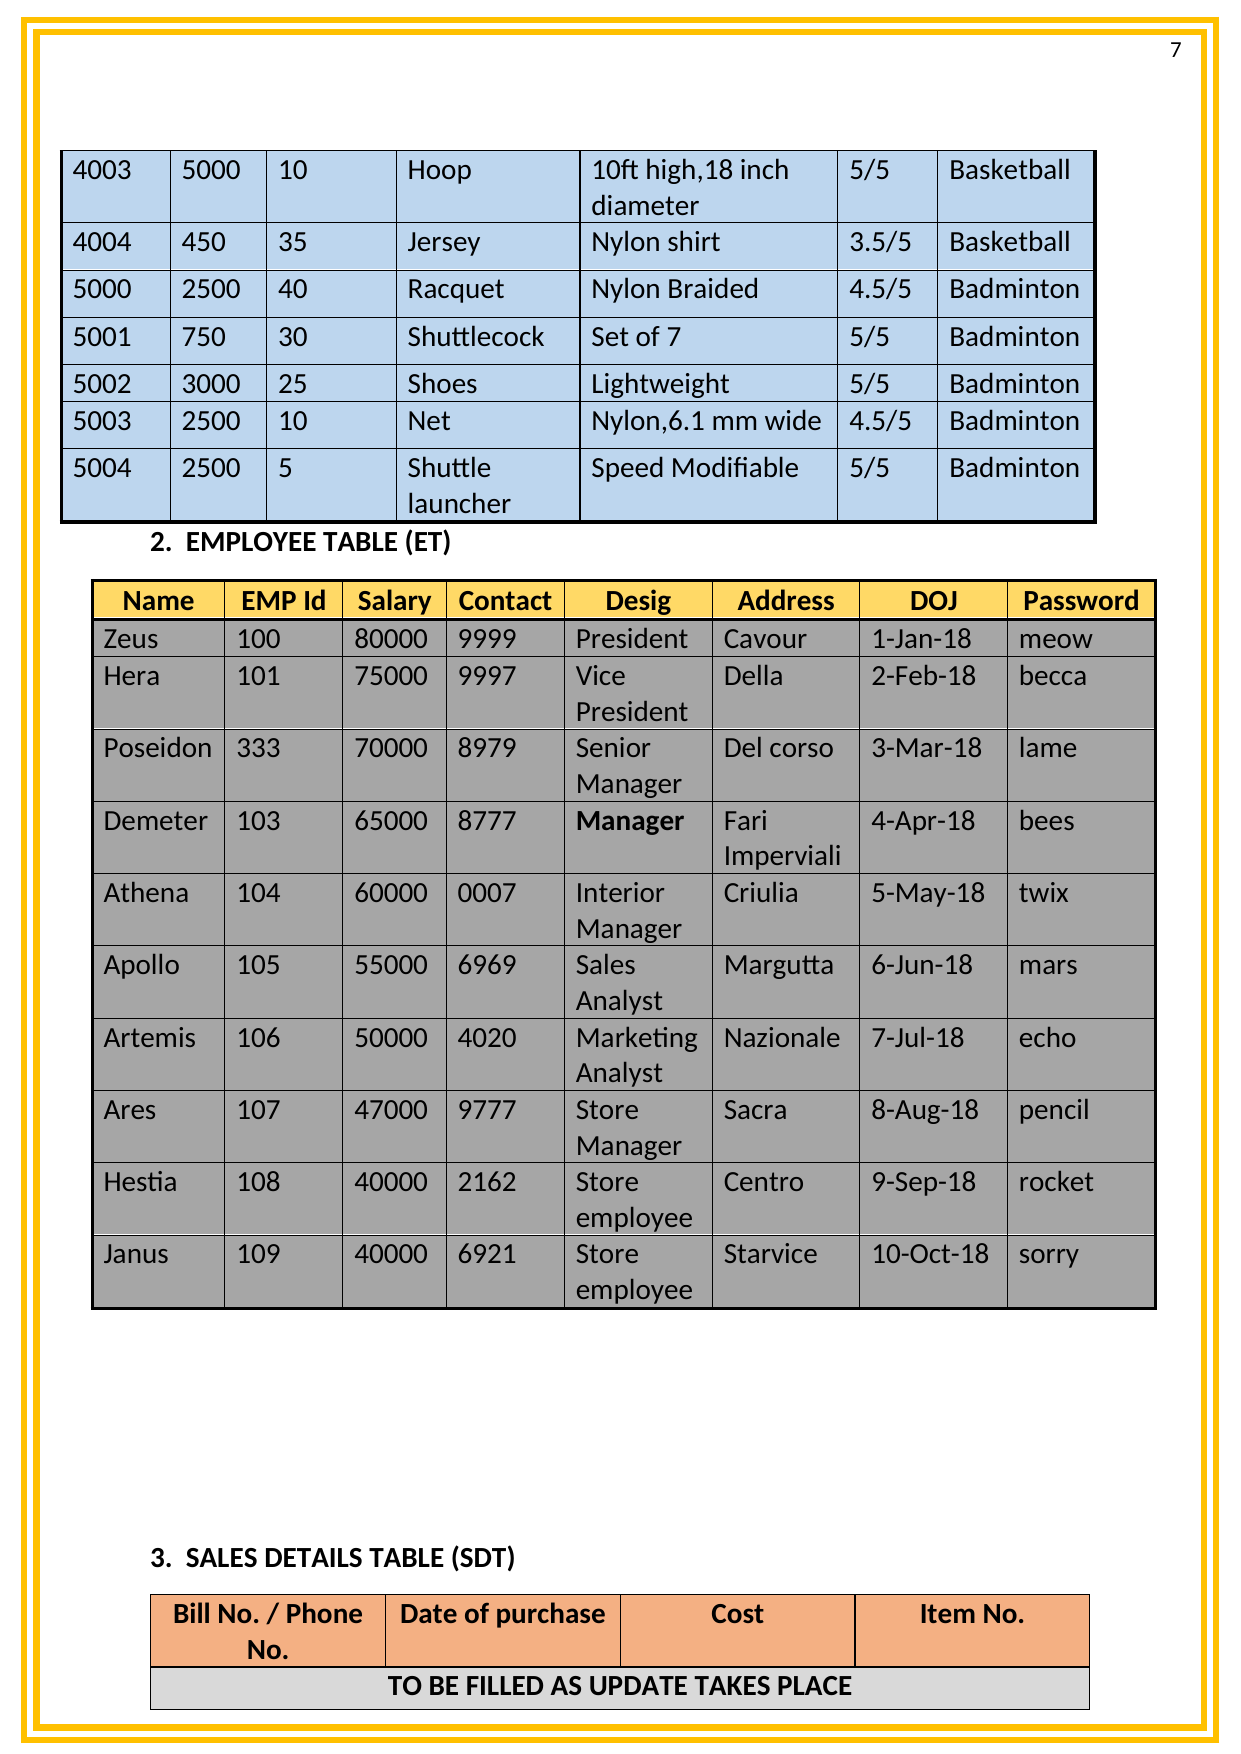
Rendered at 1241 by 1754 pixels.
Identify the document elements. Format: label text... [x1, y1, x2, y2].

table_cell Badminton [938, 402, 1093, 448]
table_header DOJ [860, 582, 1007, 617]
table_cell 3.5/5 [838, 223, 937, 269]
table_header Cost [621, 1595, 854, 1666]
table_cell 25 [267, 365, 396, 401]
table_cell Store employee [565, 1163, 712, 1234]
table_header Date of purchase [386, 1595, 620, 1666]
table_cell Cavour [713, 621, 859, 656]
table_header Address [713, 582, 859, 617]
table_cell 8979 [447, 730, 564, 801]
table_cell 2162 [447, 1163, 564, 1234]
table_cell 106 [225, 1019, 342, 1090]
table_header Item No. [856, 1595, 1089, 1666]
table_cell 9999 [447, 621, 564, 656]
table_cell 5/5 [838, 365, 937, 401]
table_cell 5/5 [838, 449, 937, 520]
table_cell 2500 [171, 271, 266, 317]
table_cell 5000 [171, 151, 266, 222]
table_cell sorry [1008, 1236, 1154, 1307]
table_cell echo [1008, 1019, 1154, 1090]
table_cell 65000 [343, 802, 446, 873]
table_cell meow [1008, 621, 1154, 656]
table_cell 40000 [343, 1163, 446, 1234]
table_header Bill No. / Phone No. [151, 1595, 385, 1666]
table_cell Badminton [938, 449, 1093, 520]
table_cell Demeter [94, 802, 224, 873]
table_cell 7-Jul-18 [860, 1019, 1007, 1090]
table_cell 10 [267, 151, 396, 222]
table_cell 1-Jan-18 [860, 621, 1007, 656]
table_cell 5/5 [838, 318, 937, 364]
table_cell 5004 [63, 449, 170, 520]
table_cell 9997 [447, 657, 564, 728]
table_cell 47000 [343, 1091, 446, 1162]
table_cell Athena [94, 874, 224, 945]
text 2. EMPLOYEE TABLE (ET) [150, 523, 1181, 559]
table_cell Store Manager [565, 1091, 712, 1162]
table_cell Vice President [565, 657, 712, 728]
table_cell 6-Jun-18 [860, 946, 1007, 1018]
table_cell Badminton [938, 318, 1093, 364]
table_cell Margutta [713, 946, 859, 1018]
table_cell 8777 [447, 802, 564, 873]
table_cell 2500 [171, 449, 266, 520]
table_cell 5002 [63, 365, 170, 401]
table_cell twix [1008, 874, 1154, 945]
table_cell 3-Mar-18 [860, 730, 1007, 801]
table_cell Poseidon [94, 730, 224, 801]
table_header Name [94, 582, 224, 617]
table_cell 109 [225, 1236, 342, 1307]
table_header Salary [343, 582, 446, 617]
table_cell 108 [225, 1163, 342, 1234]
table_cell mars [1008, 946, 1154, 1018]
table_cell 5 [267, 449, 396, 520]
table_cell 5000 [63, 271, 170, 317]
table_cell 107 [225, 1091, 342, 1162]
table_cell 0007 [447, 874, 564, 945]
table_cell 75000 [343, 657, 446, 728]
table_cell Nazionale [713, 1019, 859, 1090]
table_cell 450 [171, 223, 266, 269]
table_header EMP Id [225, 582, 342, 617]
table_cell 5-May-18 [860, 874, 1007, 945]
table_cell 40 [267, 271, 396, 317]
table_cell Nylon Braided [581, 271, 837, 317]
table_cell Ares [94, 1091, 224, 1162]
table_cell 10 [267, 402, 396, 448]
table_cell 50000 [343, 1019, 446, 1090]
table_cell Interior Manager [565, 874, 712, 945]
table_cell Della [713, 657, 859, 728]
table_cell Hera [94, 657, 224, 728]
table_cell 4.5/5 [838, 402, 937, 448]
table_cell 2500 [171, 402, 266, 448]
table_cell pencil [1008, 1091, 1154, 1162]
table_cell 6921 [447, 1236, 564, 1307]
table_cell 4-Apr-18 [860, 802, 1007, 873]
table_cell rocket [1008, 1163, 1154, 1234]
table_cell 9-Sep-18 [860, 1163, 1007, 1234]
table_cell Shuttle launcher [397, 449, 579, 520]
table_cell 101 [225, 657, 342, 728]
table_cell 105 [225, 946, 342, 1018]
table_cell 333 [225, 730, 342, 801]
table_cell 2-Feb-18 [860, 657, 1007, 728]
table_cell 750 [171, 318, 266, 364]
table_cell Zeus [94, 621, 224, 656]
table_cell 4.5/5 [838, 271, 937, 317]
table_cell bees [1008, 802, 1154, 873]
table_cell Store employee [565, 1236, 712, 1307]
table_cell Marketing Analyst [565, 1019, 712, 1090]
table_cell 104 [225, 874, 342, 945]
table_cell Jersey [397, 223, 579, 269]
table_cell lame [1008, 730, 1154, 801]
table_cell Nylon,6.1 mm wide [581, 402, 837, 448]
table_cell Centro [713, 1163, 859, 1234]
table_cell 5/5 [838, 151, 937, 222]
table_cell Net [397, 402, 579, 448]
table_cell 8-Aug-18 [860, 1091, 1007, 1162]
table_cell 5001 [63, 318, 170, 364]
table_cell Badminton [938, 365, 1093, 401]
table_cell 9777 [447, 1091, 564, 1162]
table_cell Fari Imperviali [713, 802, 859, 873]
table_header Contact [447, 582, 564, 617]
table_cell Sales Analyst [565, 946, 712, 1018]
table_cell Shoes [397, 365, 579, 401]
table_cell Apollo [94, 946, 224, 1018]
table_cell Janus [94, 1236, 224, 1307]
table_cell Lightweight [581, 365, 837, 401]
table_cell 70000 [343, 730, 446, 801]
table_cell Criulia [713, 874, 859, 945]
table_cell 40000 [343, 1236, 446, 1307]
table_cell 55000 [343, 946, 446, 1018]
table_cell Senior Manager [565, 730, 712, 801]
table_cell Basketball [938, 223, 1093, 269]
table_cell Artemis [94, 1019, 224, 1090]
table_cell Basketball [938, 151, 1093, 222]
table_cell 4020 [447, 1019, 564, 1090]
table_cell Manager [565, 802, 712, 873]
table_cell Del corso [713, 730, 859, 801]
table_cell 6969 [447, 946, 564, 1018]
table_cell Racquet [397, 271, 579, 317]
table_cell Sacra [713, 1091, 859, 1162]
table_cell 60000 [343, 874, 446, 945]
table_cell 103 [225, 802, 342, 873]
table_cell 80000 [343, 621, 446, 656]
table_cell Speed Modifiable [581, 449, 837, 520]
table_cell 4004 [63, 223, 170, 269]
table_cell Badminton [938, 271, 1093, 317]
table_cell 3000 [171, 365, 266, 401]
table_cell 35 [267, 223, 396, 269]
table_cell Nylon shirt [581, 223, 837, 269]
table_cell Starvice [713, 1236, 859, 1307]
table_cell 30 [267, 318, 396, 364]
table_cell Set of 7 [581, 318, 837, 364]
text 3. SALES DETAILS TABLE (SDT) [150, 1539, 1181, 1575]
table_cell Hestia [94, 1163, 224, 1234]
table_cell 10ft high,18 inch diameter [581, 151, 837, 222]
table_cell President [565, 621, 712, 656]
table_cell Hoop [397, 151, 579, 222]
table_cell 5003 [63, 402, 170, 448]
table_cell TO BE FILLED AS UPDATE TAKES PLACE [151, 1668, 1089, 1709]
table_header Desig [565, 582, 712, 617]
table_cell Shuttlecock [397, 318, 579, 364]
table_cell 4003 [63, 151, 170, 222]
table_header Password [1008, 582, 1154, 617]
table_cell 10-Oct-18 [860, 1236, 1007, 1307]
table_cell 100 [225, 621, 342, 656]
table_cell becca [1008, 657, 1154, 728]
